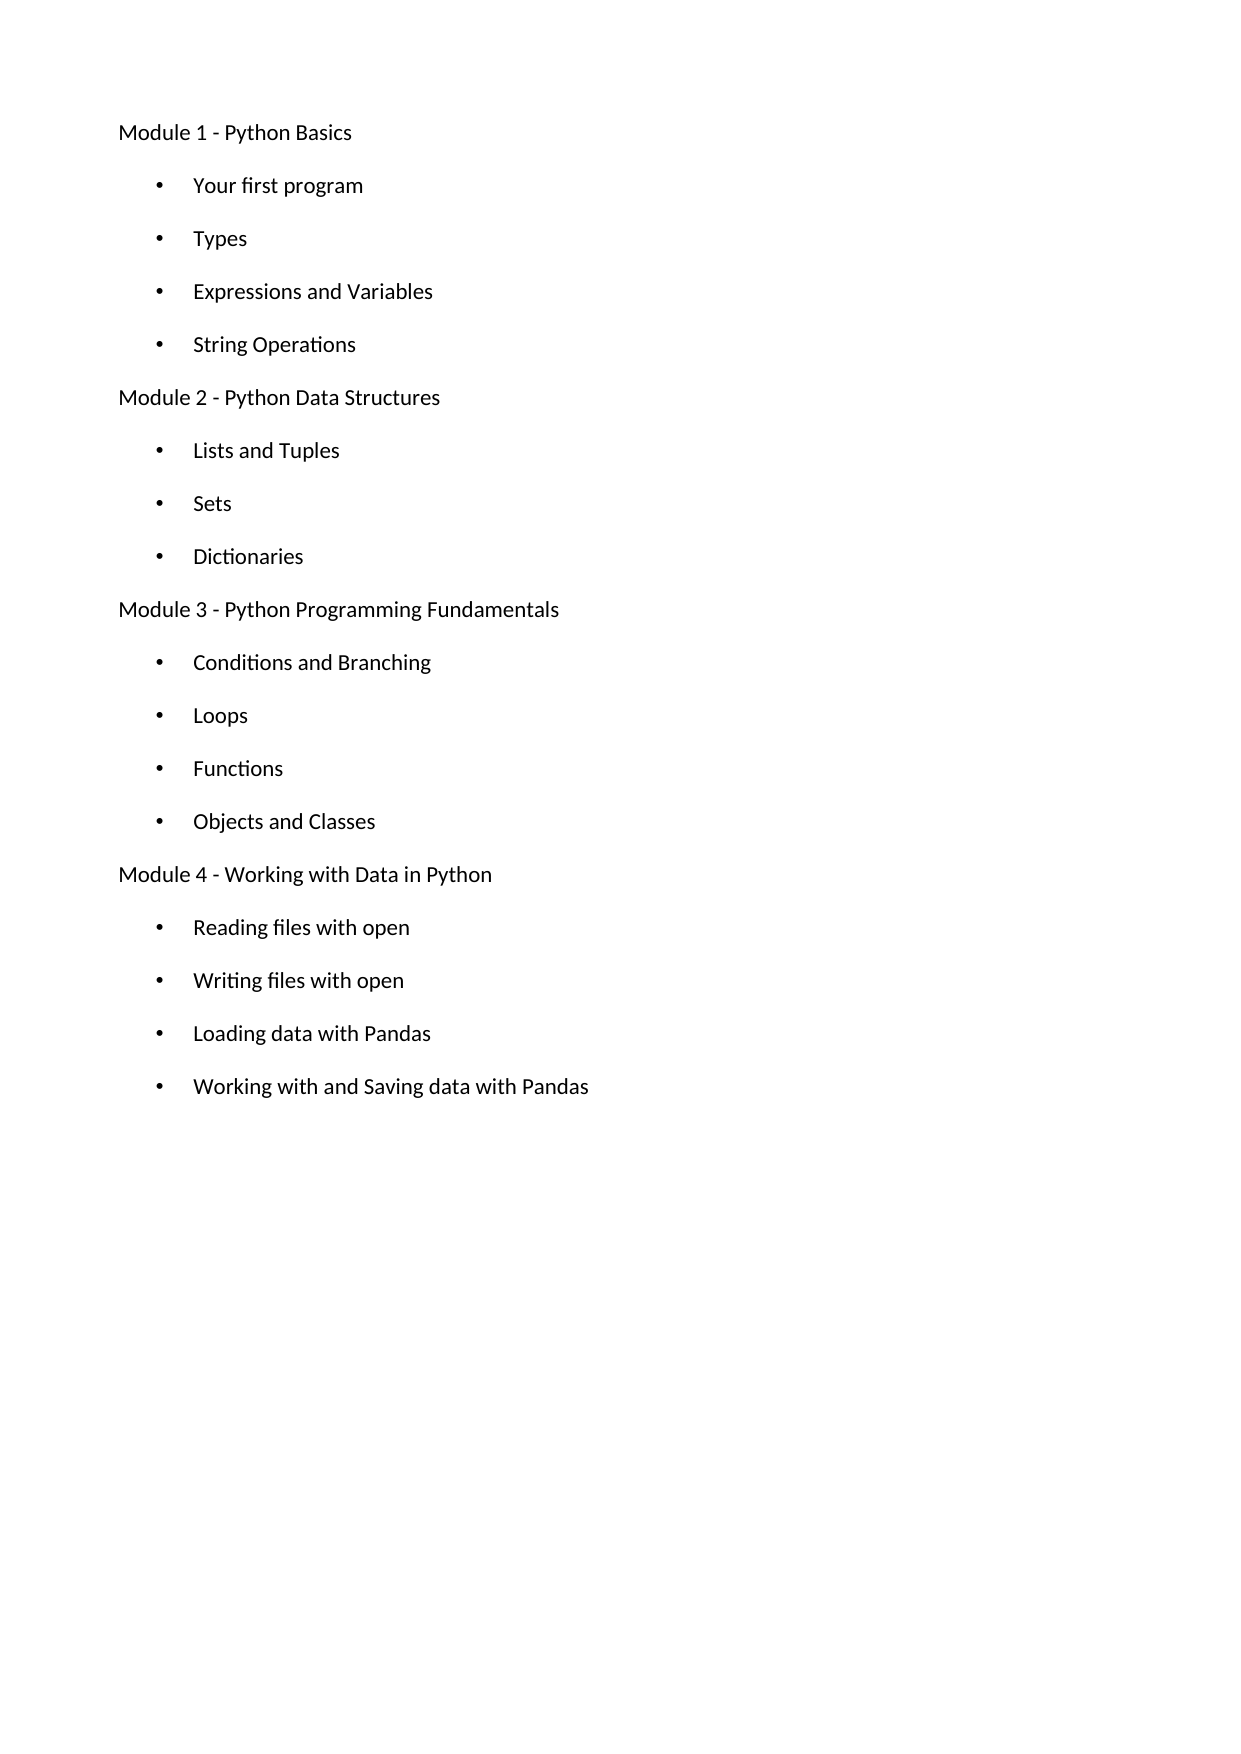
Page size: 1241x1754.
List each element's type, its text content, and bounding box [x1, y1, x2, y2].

list Sets [156, 489, 1122, 517]
text Module 3 - Python Programming Fundamentals [118, 595, 1122, 623]
list Lists and Tuples [156, 436, 1122, 464]
list Writing files with open [156, 966, 1122, 994]
list Working with and Saving data with Pandas [156, 1072, 1122, 1101]
list Reading files with open [156, 913, 1122, 941]
list Types [156, 224, 1122, 252]
list Functions [156, 754, 1122, 782]
text Module 2 - Python Data Structures [118, 383, 1122, 411]
list Expressions and Variables [156, 277, 1122, 305]
list Your first program [156, 171, 1122, 199]
list Loading data with Pandas [156, 1019, 1122, 1047]
list Dictionaries [156, 542, 1122, 570]
text Module 1 - Python Basics [118, 118, 1122, 146]
list Conditions and Branching [156, 648, 1122, 676]
text Module 4 - Working with Data in Python [118, 860, 1122, 888]
list Loops [156, 701, 1122, 729]
list String Operations [156, 330, 1122, 358]
list Objects and Classes [156, 807, 1122, 835]
